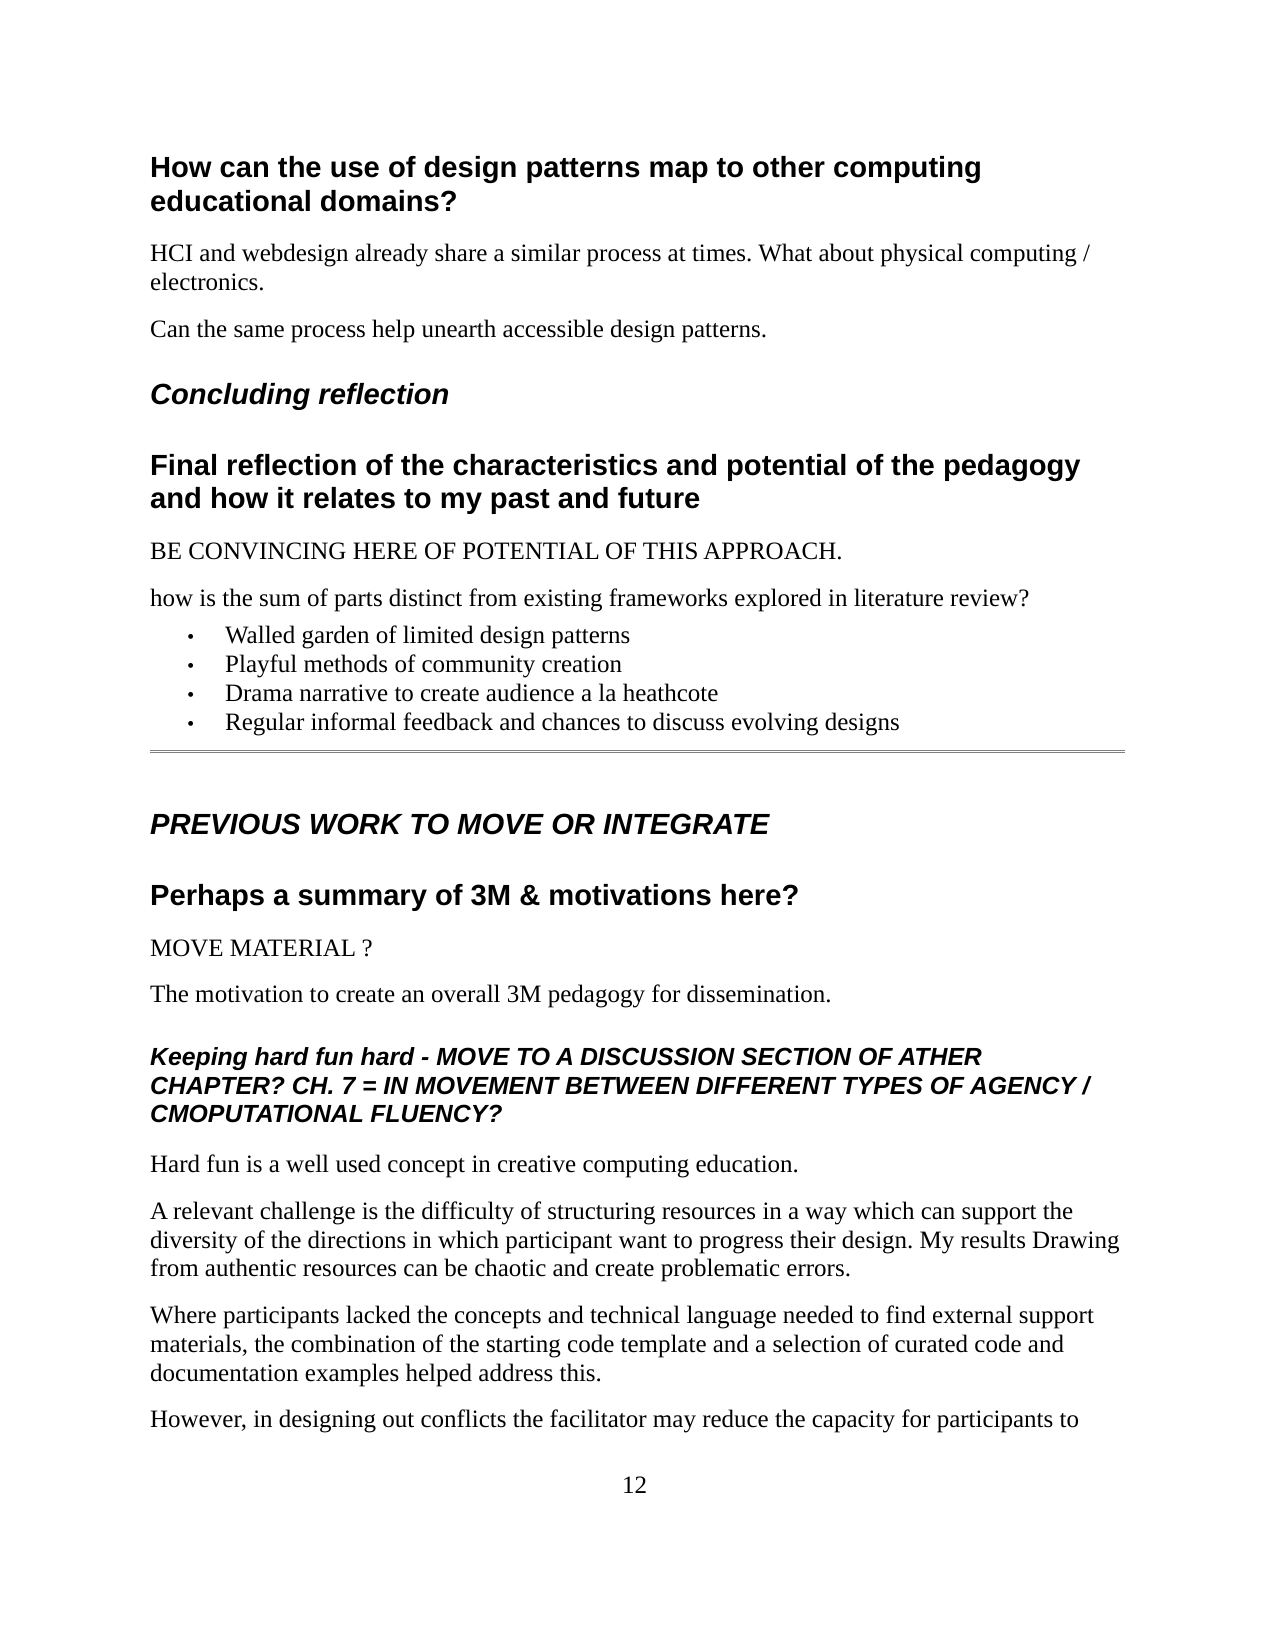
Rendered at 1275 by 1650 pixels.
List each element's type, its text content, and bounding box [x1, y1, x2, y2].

text MOVE MATERIAL ? [150, 933, 1125, 962]
subtitle Keeping hard fun hard - MOVE TO A DISCUSSION SECTION OF ATHER CHAPTER? CH. 7 = IN MOVEMENT BETWEEN DIFFERENT TYPES OF AGENCY / CMOPUTATIONAL FLUENCY? [150, 1042, 1125, 1128]
list Playful methods of community creation [187, 649, 1125, 678]
list Walled garden of limited design patterns [187, 621, 1125, 649]
subtitle Final reflection of the characteristics and potential of the pedagogy and how it relates to my past and future [150, 448, 1125, 515]
text However, in designing out conflicts the facilitator may reduce the capacity for participants to [150, 1404, 1125, 1433]
text HCI and webdesign already share a similar process at times. What about physical computing / electronics. [150, 238, 1125, 296]
list Drama narrative to create audience a la heathcote [187, 678, 1125, 707]
text Hard fun is a well used concept in creative computing education. [150, 1149, 1125, 1178]
text Where participants lacked the concepts and technical language needed to find external support materials, the combination of the starting code template and a selection of curated code and documentation examples helped address this. [150, 1300, 1125, 1386]
text how is the sum of parts distinct from existing frameworks explored in literature review? [150, 583, 1125, 612]
text BE CONVINCING HERE OF POTENTIAL OF THIS APPROACH. [150, 536, 1125, 565]
subtitle Concluding reflection [150, 377, 1125, 410]
list Regular informal feedback and chances to discuss evolving designs [187, 707, 1125, 736]
text A relevant challenge is the difficulty of structuring resources in a way which can support the diversity of the directions in which participant want to progress their design. My results Drawing from authentic resources can be chaotic and create problematic errors. [150, 1196, 1125, 1282]
subtitle How can the use of design patterns map to other computing educational domains? [150, 150, 1125, 217]
text The motivation to create an overall 3M pedagogy for dissemination. [150, 979, 1125, 1008]
text Can the same process help unearth accessible design patterns. [150, 314, 1125, 343]
subtitle Perhaps a summary of 3M & motivations here? [150, 878, 1125, 911]
subtitle PREVIOUS WORK TO MOVE OR INTEGRATE [150, 807, 1125, 840]
